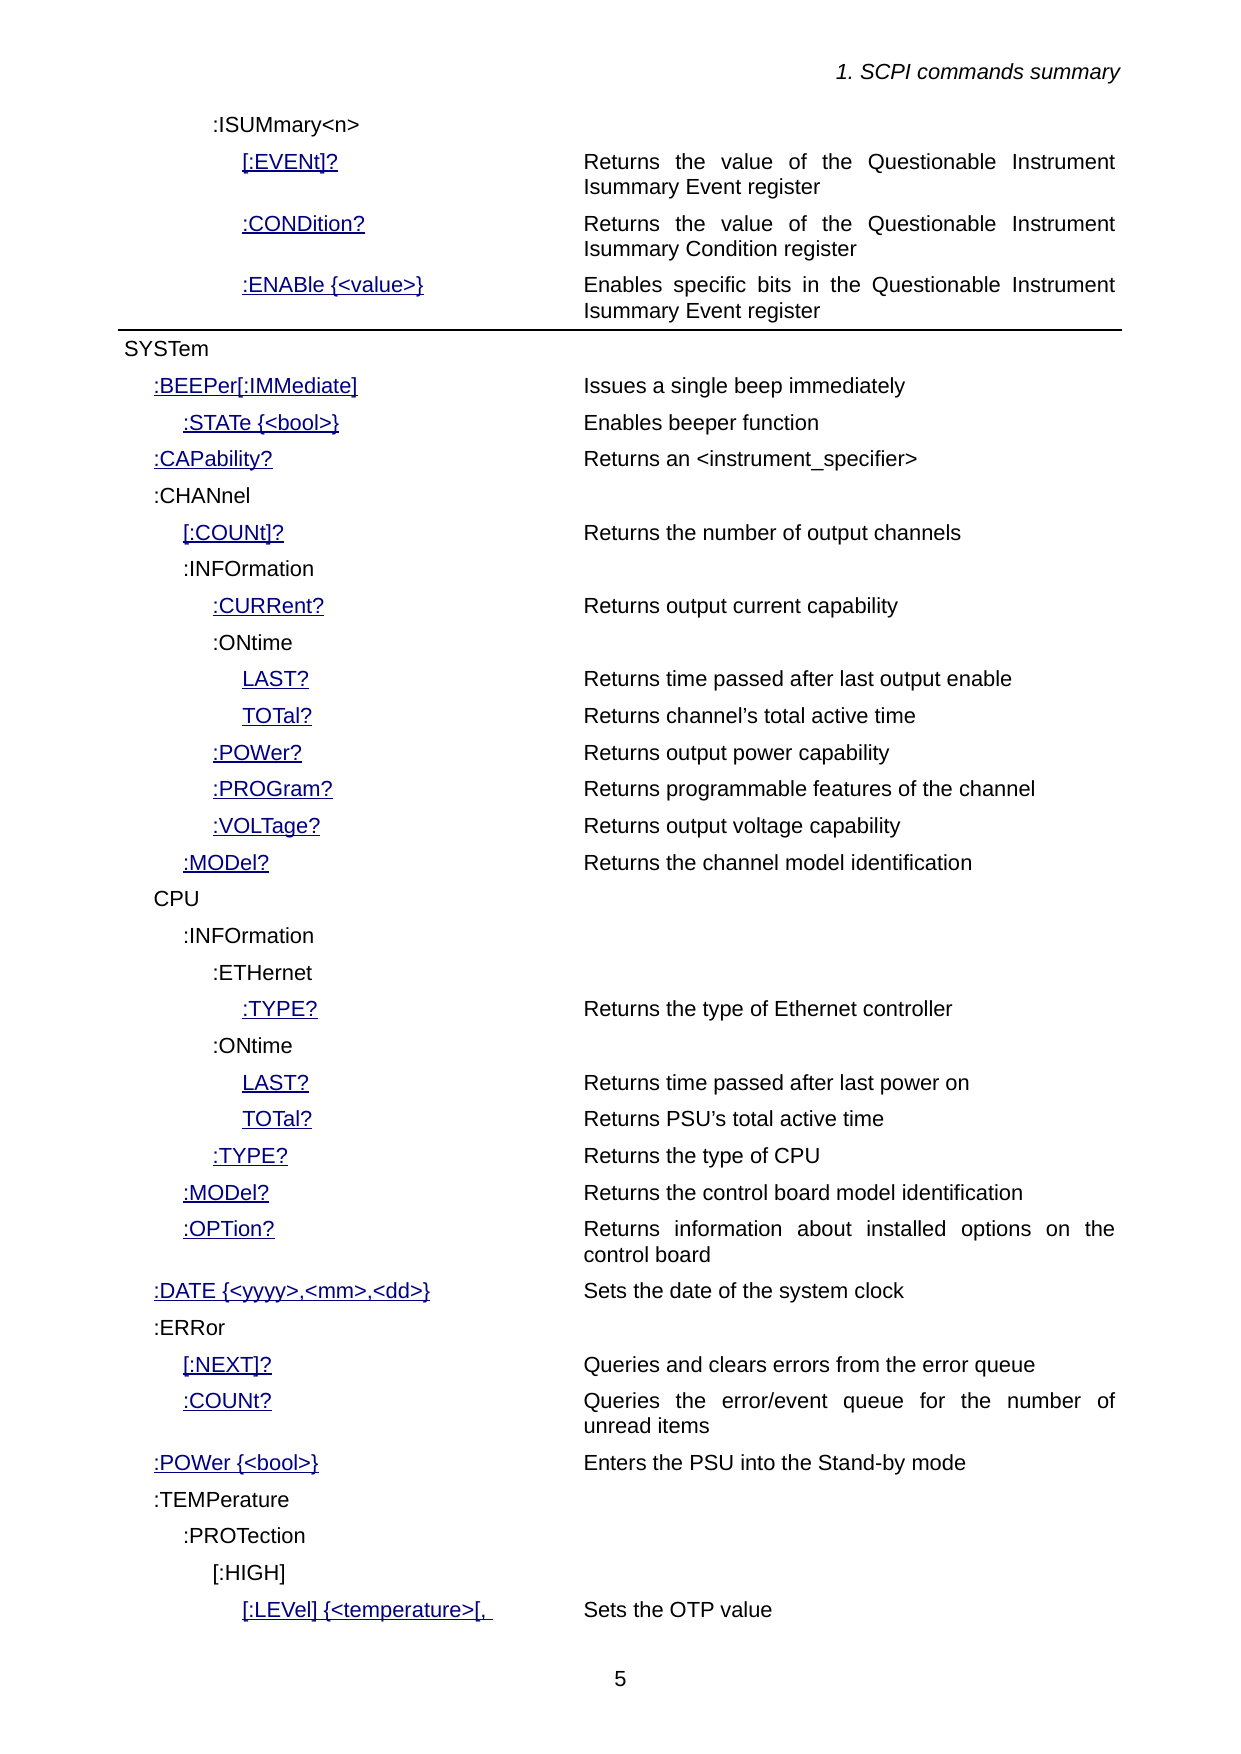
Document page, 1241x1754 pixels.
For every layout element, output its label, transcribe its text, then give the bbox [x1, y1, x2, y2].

table_cell LAST? [118, 1064, 577, 1101]
table_cell :TYPE? [118, 991, 577, 1027]
table_cell [578, 1309, 1122, 1346]
table_cell Sets the OTP value [578, 1591, 1122, 1628]
table_cell :ERRor [118, 1309, 577, 1346]
table_cell [578, 1027, 1122, 1064]
table_header [578, 331, 1122, 367]
table_cell [578, 106, 1122, 143]
table_cell :PROTection [118, 1518, 577, 1554]
table_cell Returns the control board model identification [578, 1174, 1122, 1211]
table_cell Enables specific bits in the Questionable Instrument Isummary Event register [578, 267, 1122, 328]
table_cell :CONDition? [118, 205, 577, 267]
table_cell [578, 551, 1122, 587]
table_cell Issues a single beep immediately [578, 367, 1122, 404]
table_cell :DATE {<yyyy>,<mm>,<dd>} [118, 1273, 577, 1309]
table_cell TOTal? [118, 697, 577, 734]
table_cell Returns time passed after last power on [578, 1064, 1122, 1101]
table_cell Returns programmable features of the channel [578, 771, 1122, 807]
table_cell :CAPability? [118, 441, 577, 477]
table_cell :POWer? [118, 734, 577, 771]
table_cell :VOLTage? [118, 807, 577, 844]
table_cell [:LEVel] {<temperature>[, [118, 1591, 577, 1628]
table_cell Returns the value of the Questionable Instrument Isummary Event register [578, 143, 1122, 205]
table_cell :ISUMmary<n> [118, 106, 577, 143]
table_cell Returns output voltage capability [578, 807, 1122, 844]
table_cell [578, 1554, 1122, 1591]
table_cell Returns output power capability [578, 734, 1122, 771]
table_cell :CURRent? [118, 587, 577, 624]
table_cell [578, 917, 1122, 954]
table_cell :ONtime [118, 624, 577, 661]
table_cell :POWer {<bool>} [118, 1444, 577, 1481]
table_cell Returns PSU’s total active time [578, 1101, 1122, 1137]
table_cell Returns information about installed options on the control board [578, 1211, 1122, 1272]
table_cell [578, 1481, 1122, 1518]
table_cell Returns the type of CPU [578, 1137, 1122, 1174]
table_cell TOTal? [118, 1101, 577, 1137]
table_cell [578, 1518, 1122, 1554]
table_cell [578, 477, 1122, 514]
table_cell Enables beeper function [578, 404, 1122, 441]
table_cell Sets the date of the system clock [578, 1273, 1122, 1309]
table_cell [578, 624, 1122, 661]
table_cell [578, 881, 1122, 917]
table_cell :COUNt? [118, 1383, 577, 1444]
table_cell :ENABle {<value>} [118, 267, 577, 328]
table_cell Queries the error/event queue for the number of unread items [578, 1383, 1122, 1444]
table_cell :PROGram? [118, 771, 577, 807]
table_cell :INFOrmation [118, 551, 577, 587]
table_cell Queries and clears errors from the error queue [578, 1346, 1122, 1382]
table_cell Returns an <instrument_specifier> [578, 441, 1122, 477]
table_header SYSTem [118, 331, 577, 367]
table_cell [:EVENt]? [118, 143, 577, 205]
table_cell Returns channel’s total active time [578, 697, 1122, 734]
table_cell Enters the PSU into the Stand-by mode [578, 1444, 1122, 1481]
table_cell [:COUNt]? [118, 514, 577, 551]
table_cell Returns time passed after last output enable [578, 661, 1122, 697]
table_cell :BEEPer[:IMMediate] [118, 367, 577, 404]
table_cell [:HIGH] [118, 1554, 577, 1591]
table_cell :ONtime [118, 1027, 577, 1064]
table_cell :MODel? [118, 844, 577, 881]
table_cell Returns the value of the Questionable Instrument Isummary Condition register [578, 205, 1122, 267]
table_cell :INFOrmation [118, 917, 577, 954]
table_cell Returns the number of output channels [578, 514, 1122, 551]
table_cell CPU [118, 881, 577, 917]
table_cell LAST? [118, 661, 577, 697]
table_cell :TYPE? [118, 1137, 577, 1174]
table_cell :STATe {<bool>} [118, 404, 577, 441]
table_cell Returns the type of Ethernet controller [578, 991, 1122, 1027]
table_cell [578, 954, 1122, 991]
table_cell :CHANnel [118, 477, 577, 514]
table_cell :MODel? [118, 1174, 577, 1211]
table_cell :ETHernet [118, 954, 577, 991]
table_cell :OPTion? [118, 1211, 577, 1272]
table_cell Returns the channel model identification [578, 844, 1122, 881]
table_cell :TEMPerature [118, 1481, 577, 1518]
table_cell Returns output current capability [578, 587, 1122, 624]
table_cell [:NEXT]? [118, 1346, 577, 1382]
